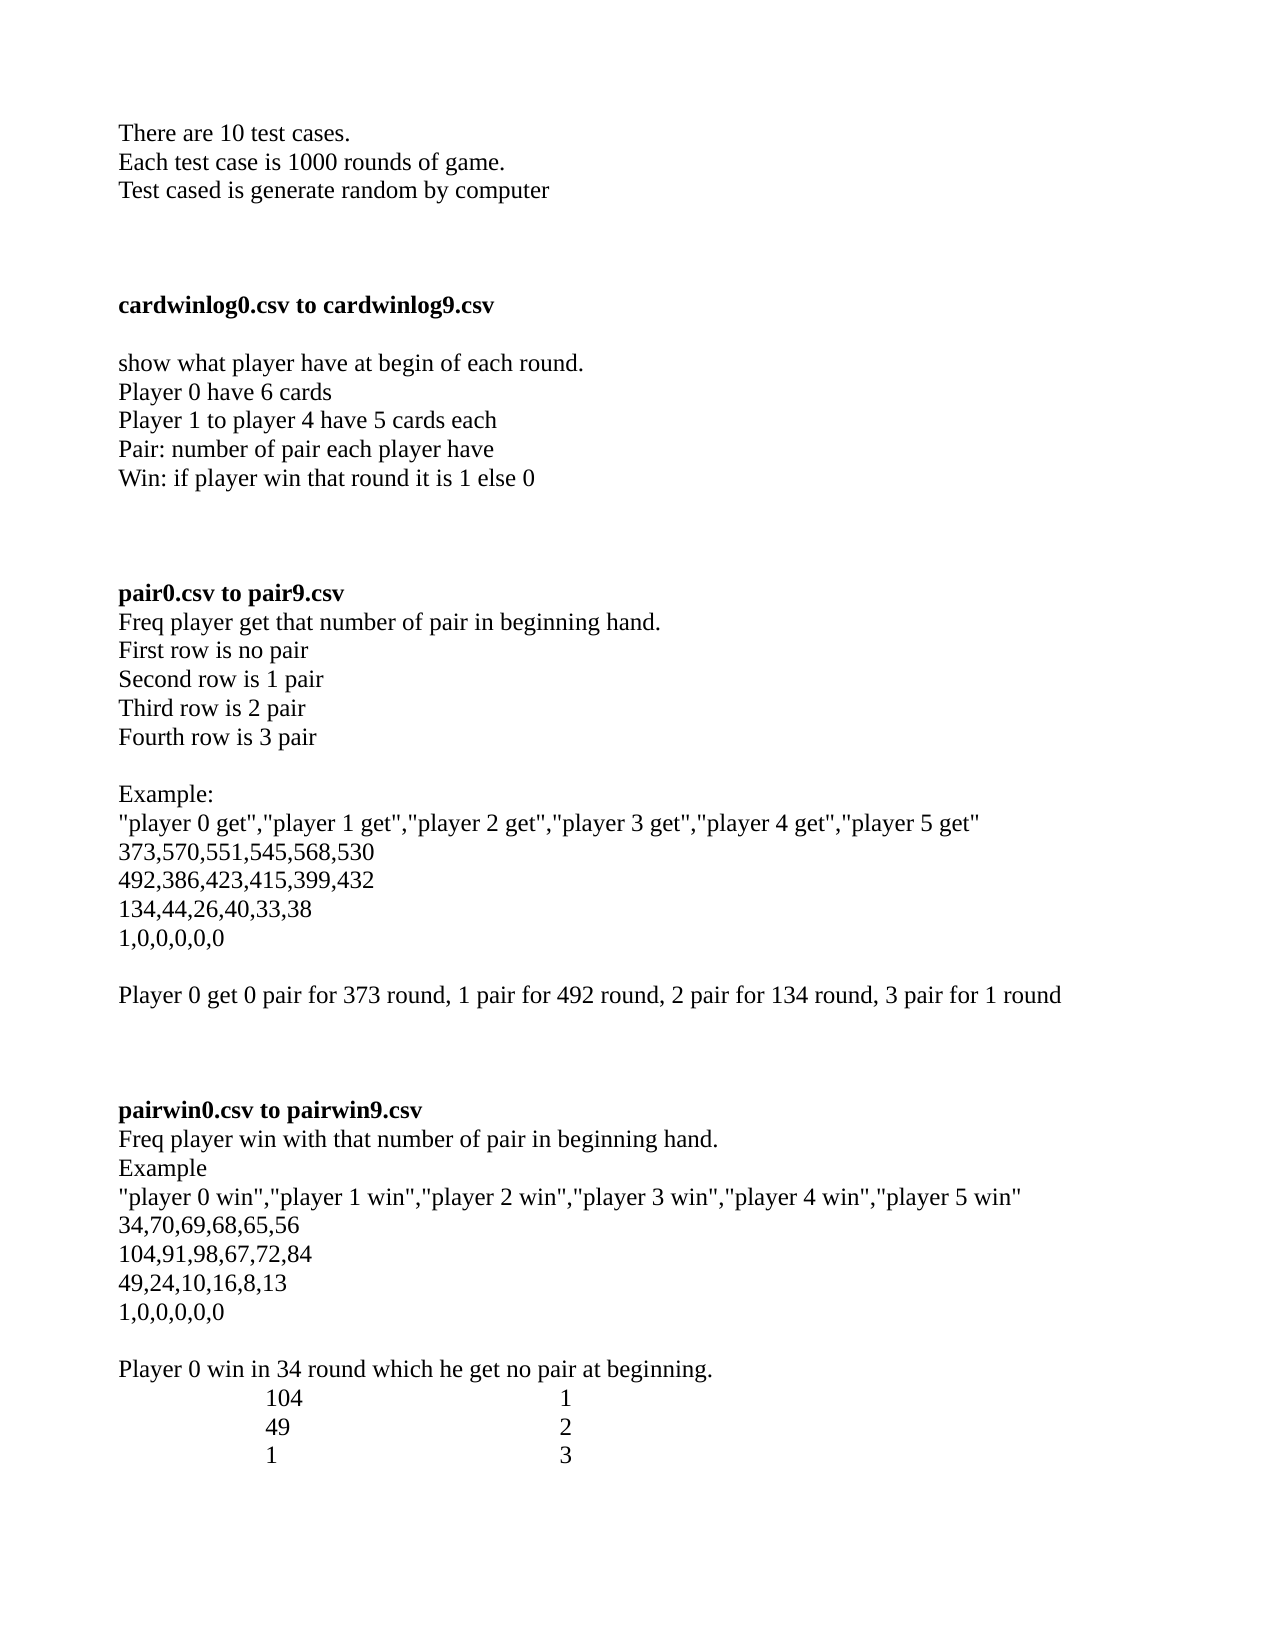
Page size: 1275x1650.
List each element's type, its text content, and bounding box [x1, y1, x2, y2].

text 49 2 [118, 1412, 1157, 1441]
text Freq player get that number of pair in beginning hand. [118, 607, 1157, 636]
text Player 0 have 6 cards [118, 377, 1157, 406]
text 34,70,69,68,65,56 [118, 1211, 1157, 1239]
text 104,91,98,67,72,84 [118, 1239, 1157, 1268]
text 1,0,0,0,0,0 [118, 923, 1157, 952]
text "player 0 get","player 1 get","player 2 get","player 3 get","player 4 get","player 5 get" [118, 808, 1157, 837]
text Player 0 win in 34 round which he get no pair at beginning. [118, 1354, 1157, 1383]
text 49,24,10,16,8,13 [118, 1268, 1157, 1297]
text There are 10 test cases. [118, 118, 1157, 147]
text 104 1 [118, 1383, 1157, 1412]
text "player 0 win","player 1 win","player 2 win","player 3 win","player 4 win","player 5 win" [118, 1182, 1157, 1211]
text cardwinlog0.csv to cardwinlog9.csv [118, 291, 1157, 319]
text Player 0 get 0 pair for 373 round, 1 pair for 492 round, 2 pair for 134 round, 3 pair for 1 round [118, 981, 1157, 1009]
text Fourth row is 3 pair [118, 722, 1157, 751]
text 1,0,0,0,0,0 [118, 1297, 1157, 1326]
text Second row is 1 pair [118, 664, 1157, 693]
text pair0.csv to pair9.csv [118, 578, 1157, 607]
text Freq player win with that number of pair in beginning hand. [118, 1124, 1157, 1153]
text Example [118, 1153, 1157, 1182]
text show what player have at begin of each round. [118, 348, 1157, 377]
text Third row is 2 pair [118, 693, 1157, 722]
text 492,386,423,415,399,432 [118, 866, 1157, 894]
text Each test case is 1000 rounds of game. [118, 147, 1157, 176]
text Test cased is generate random by computer [118, 176, 1157, 204]
text pairwin0.csv to pairwin9.csv [118, 1096, 1157, 1124]
text Win: if player win that round it is 1 else 0 [118, 463, 1157, 492]
text 1 3 [118, 1441, 1157, 1469]
text Example: [118, 779, 1157, 808]
text 134,44,26,40,33,38 [118, 894, 1157, 923]
text Pair: number of pair each player have [118, 434, 1157, 463]
text 373,570,551,545,568,530 [118, 837, 1157, 866]
text First row is no pair [118, 636, 1157, 664]
text Player 1 to player 4 have 5 cards each [118, 406, 1157, 434]
